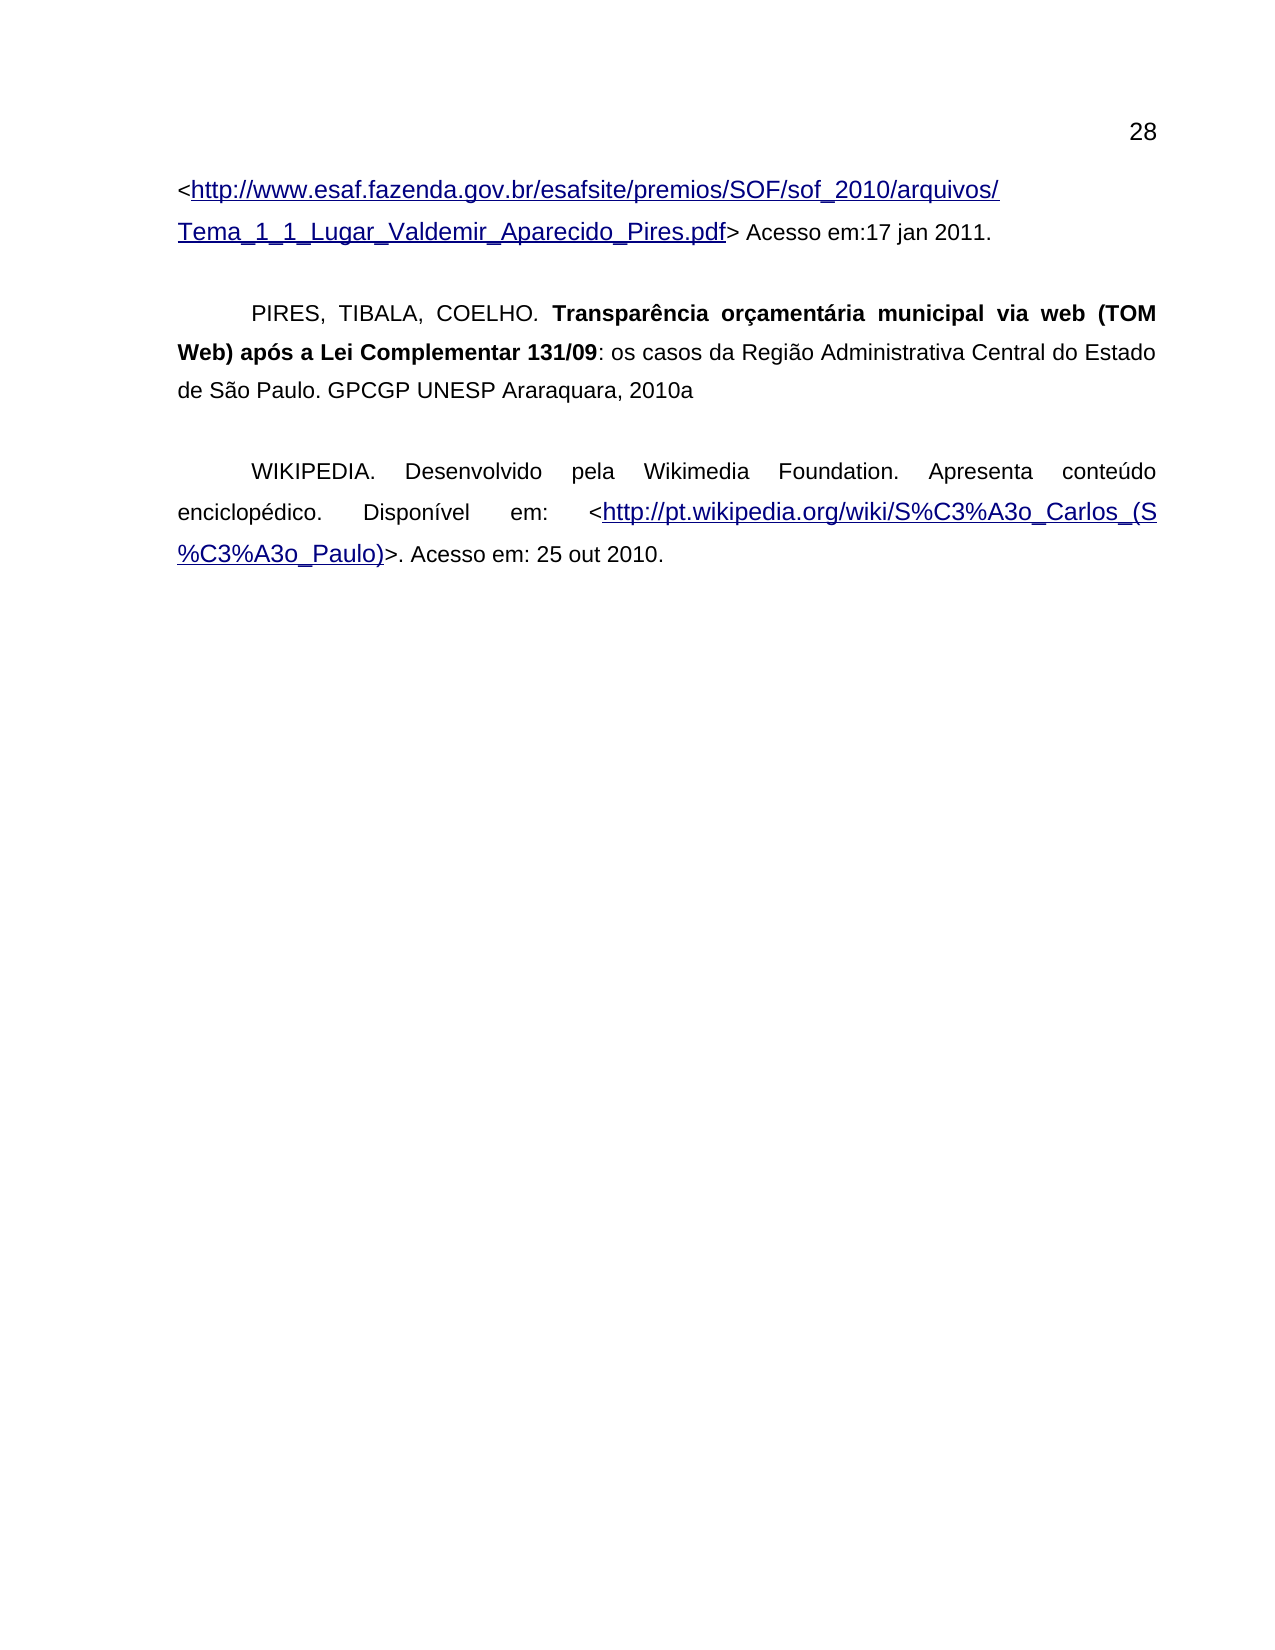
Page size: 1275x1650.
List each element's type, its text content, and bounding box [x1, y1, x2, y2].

text WIKIPEDIA. Desenvolvido pela Wikimedia Foundation. Apresenta conteúdo enciclopédico. Disponível em: <http://pt.wikipedia.org/wiki/S%C3%A3o_Carlos_(S%C3%A3o_Paulo)>. Acesso em: 25 out 2010. [177, 458, 1157, 568]
text <http://www.esaf.fazenda.gov.br/esafsite/premios/SOF/sof_2010/arquivos/Tema_1_1_Lugar_Valdemir_Aparecido_Pires.pdf> Acesso em:17 jan 2011. [177, 176, 1157, 245]
text PIRES, TIBALA, COELHO. Transparência orçamentária municipal via web (TOM Web) após a Lei Complementar 131/09: os casos da Região Administrativa Central do Estado de São Paulo. GPCGP UNESP Araraquara, 2010a [177, 301, 1157, 404]
